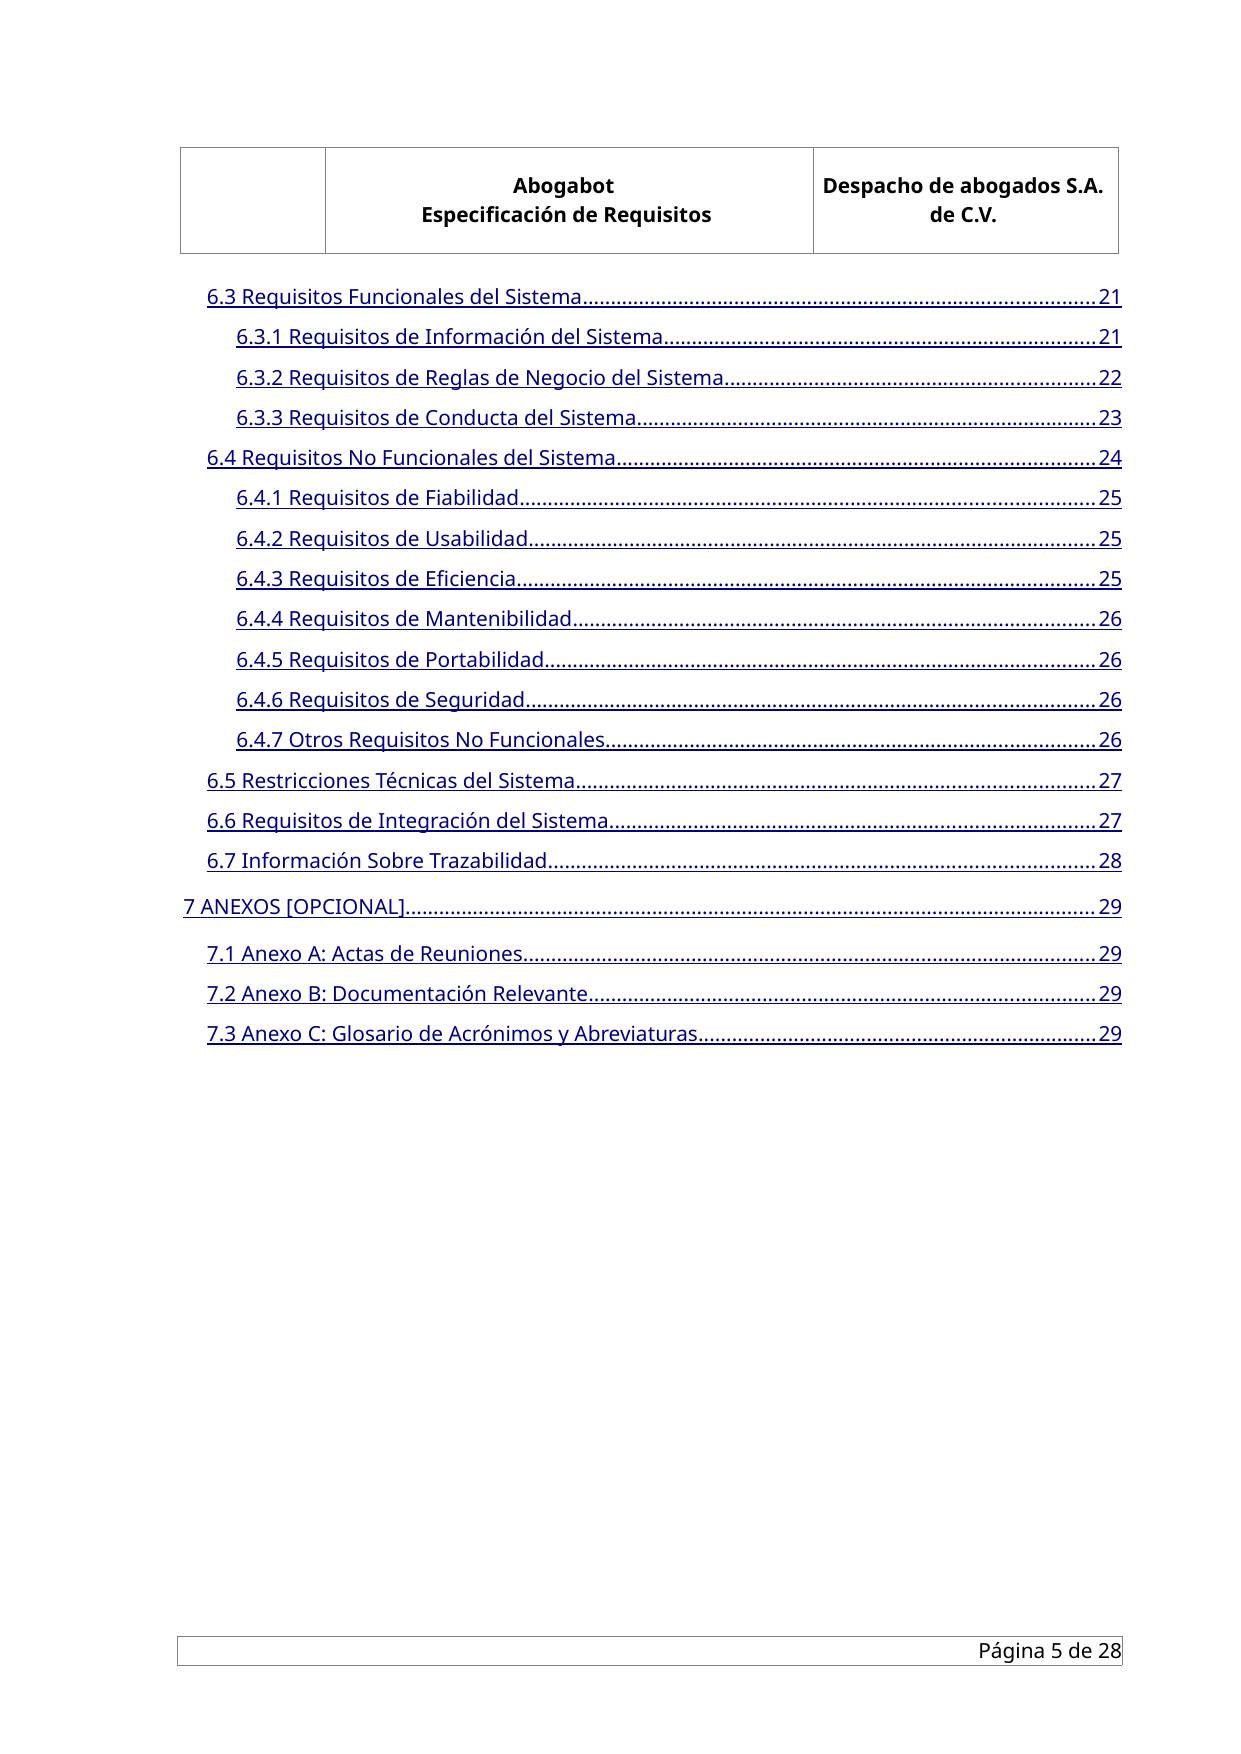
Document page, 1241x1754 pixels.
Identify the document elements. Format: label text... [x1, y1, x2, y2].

text 6.4.6 Requisitos de Seguridad 26 [236, 685, 1122, 709]
text 6.6 Requisitos de Integración del Sistema 27 [207, 806, 1122, 830]
text 7.2 Anexo B: Documentación Relevante 29 [207, 979, 1122, 1003]
text 6.5 Restricciones Técnicas del Sistema 27 [207, 766, 1122, 790]
text 6.3 Requisitos Funcionales del Sistema 21 [207, 282, 1122, 306]
text 7.3 Anexo C: Glosario de Acrónimos y Abreviaturas 29 [207, 1019, 1122, 1043]
text 6.3.3 Requisitos de Conducta del Sistema 23 [236, 403, 1122, 427]
text 6.3.2 Requisitos de Reglas de Negocio del Sistema 22 [236, 363, 1122, 387]
text 6.4.4 Requisitos de Mantenibilidad 26 [236, 604, 1122, 629]
text 6.4.3 Requisitos de Eficiencia 25 [236, 564, 1122, 588]
text 6.4.7 Otros Requisitos No Funcionales 26 [236, 725, 1122, 749]
text 6.4.2 Requisitos de Usabilidad 25 [236, 524, 1122, 548]
text 6.4.5 Requisitos de Portabilidad 26 [236, 645, 1122, 669]
text 6.4.1 Requisitos de Fiabilidad 25 [236, 483, 1122, 508]
text 7 ANEXOS [OPCIONAL] 29 [183, 892, 1122, 917]
text 6.4 Requisitos No Funcionales del Sistema 24 [207, 443, 1122, 467]
text 6.7 Información Sobre Trazabilidad 28 [207, 846, 1122, 871]
text 6.3.1 Requisitos de Información del Sistema 21 [236, 322, 1122, 346]
text 7.1 Anexo A: Actas de Reuniones 29 [207, 939, 1122, 963]
